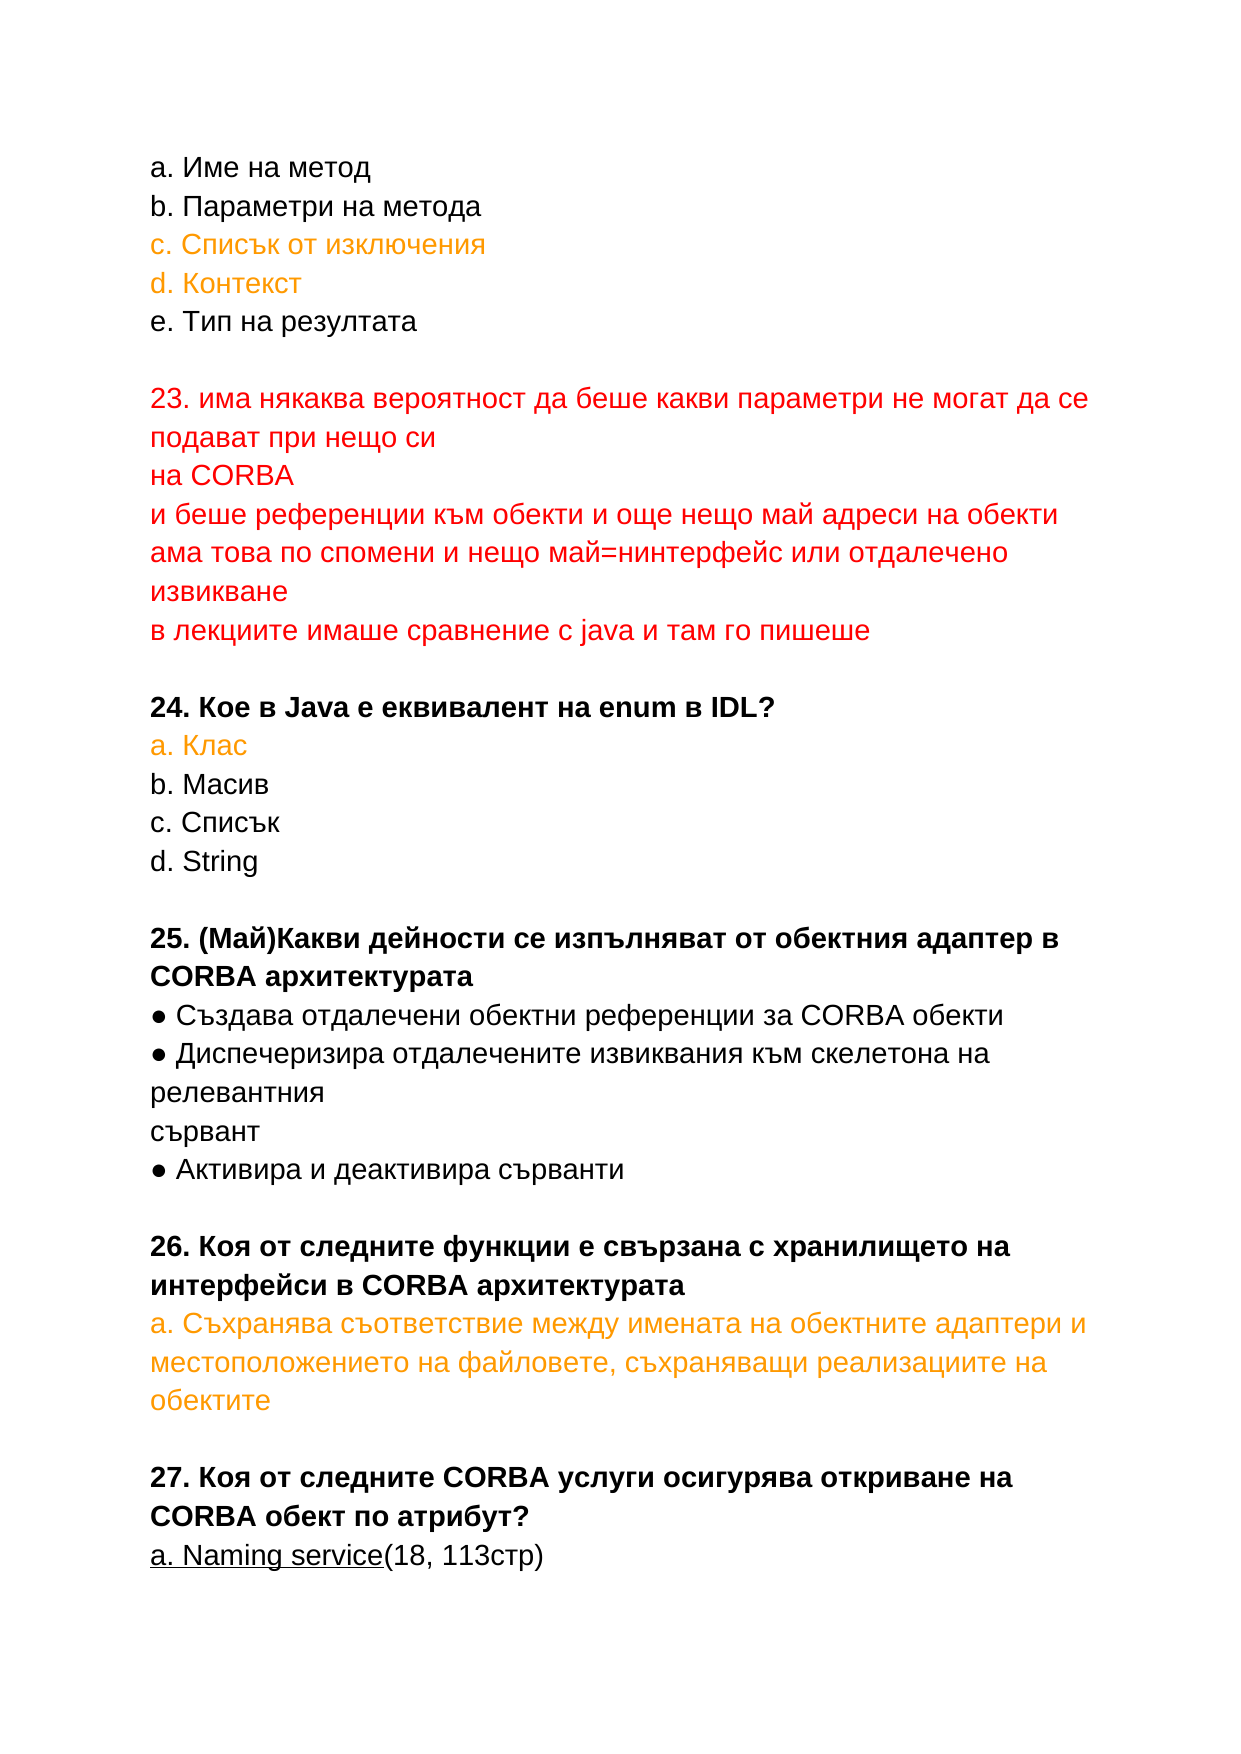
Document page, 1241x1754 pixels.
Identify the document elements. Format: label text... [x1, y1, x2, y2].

text d. Контекст [150, 266, 1090, 299]
text a. Име на метод [150, 150, 1090, 183]
text местоположението на файловете, съхраняващи реализациите на обектите [150, 1345, 1090, 1417]
text в лекциите имаше сравнение с java и там го пишеше [150, 612, 1090, 646]
text b. Параметри на метода [150, 188, 1090, 222]
text ● Създава отдалечени обектни референции за CORBA обекти [150, 998, 1090, 1031]
text на CORBA [150, 458, 1090, 492]
text e. Тип на резултата [150, 304, 1090, 338]
text 24. Кое в Java e еквивалент на enum в IDL? [150, 689, 1090, 723]
text c. Списък [150, 805, 1090, 839]
text сървант [150, 1113, 1090, 1147]
text 25. (Maй)Какви дейности се изпълняват от обектния адаптер в CORBA архитектурата [150, 921, 1090, 993]
text b. Масив [150, 767, 1090, 800]
text a. Naming service(18, 113стр) [150, 1537, 1090, 1571]
text a. Съхранява съответствие между имената на обектните адаптери и [150, 1306, 1090, 1340]
text d. String [150, 844, 1090, 877]
text 23. има някаква вероятност да беше какви параметри не могат да се подават при нещо си [150, 381, 1090, 453]
text ● Диспечеризира отдалечените извиквания към скелетона на релевантния [150, 1036, 1090, 1108]
text c. Списък от изключения [150, 227, 1090, 261]
text 26. Коя от следните функции е свързана с хранилището на интерфейси в CORBA архитектурата [150, 1229, 1090, 1301]
text ● Активира и деактивира сърванти [150, 1152, 1090, 1186]
text 27. Коя от следните CORBA услуги осигурява откриване на CORBA обект по атрибут? [150, 1460, 1090, 1532]
text и беше референции към обекти и още нещо май адреси на обекти [150, 497, 1090, 530]
text a. Клас [150, 728, 1090, 762]
text ама това по спомени и нещо май=нинтерфейс или отдалечено извикване [150, 535, 1090, 607]
